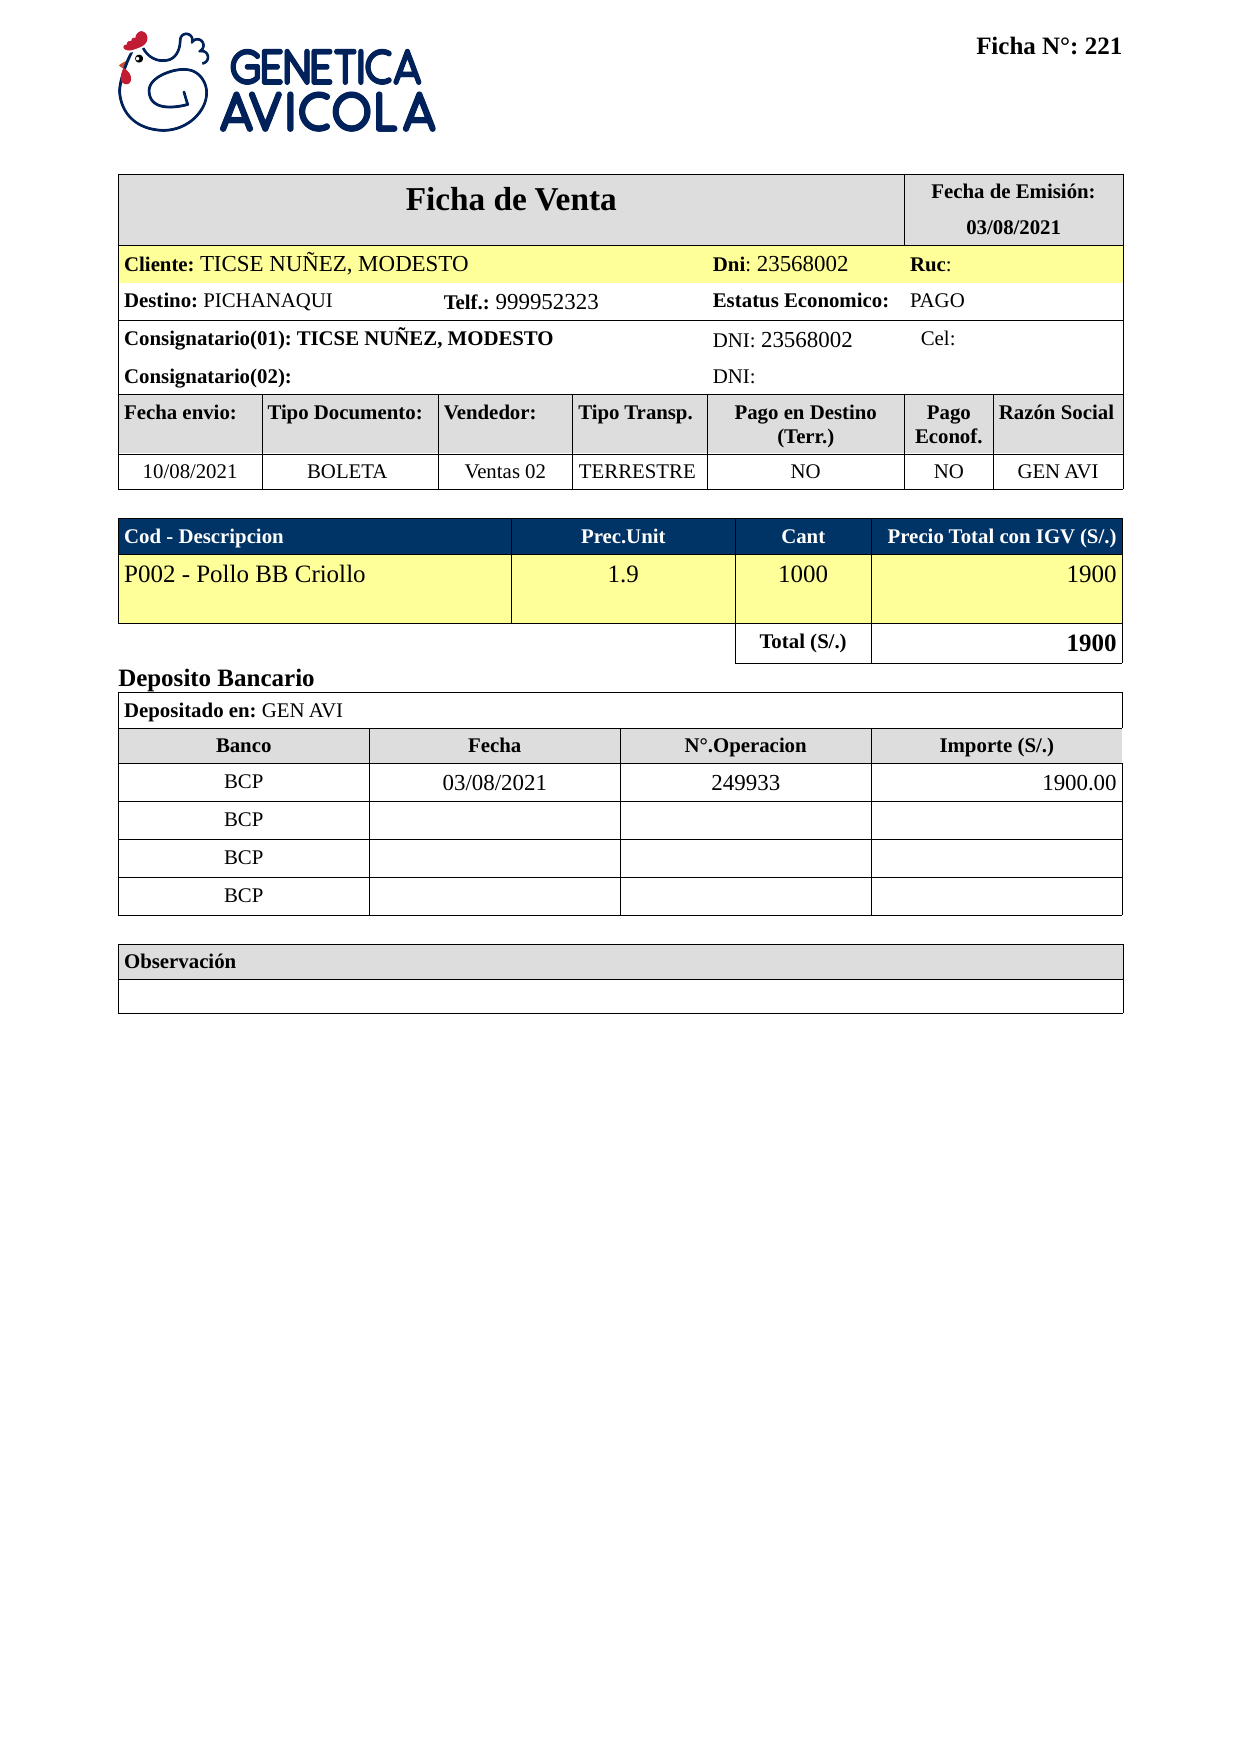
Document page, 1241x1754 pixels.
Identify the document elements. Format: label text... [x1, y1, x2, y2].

table_cell [872, 840, 1122, 877]
table_cell [621, 802, 871, 839]
table_cell Dni: 23568002 [707, 246, 904, 283]
table_cell [118, 624, 511, 663]
table_cell N°.Operacion [621, 729, 871, 763]
table_cell Estatus Economico: [707, 283, 904, 320]
table_cell TERRESTRE [573, 455, 707, 489]
table_cell Razón Social [994, 395, 1123, 453]
table_cell [370, 878, 620, 915]
table_cell Cliente: TICSE NUÑEZ, MODESTO [119, 246, 707, 283]
table_header Cant [736, 519, 871, 554]
table_cell Destino: PICHANAQUI [119, 283, 438, 320]
table_header Depositado en: GEN AVI [119, 693, 1122, 727]
table_header Precio Total con IGV (S/.) [872, 519, 1122, 554]
table_cell Pago Econof. [905, 395, 993, 453]
table_header Ficha de Venta [119, 175, 904, 245]
table_cell Vendedor: [439, 395, 572, 453]
table_cell 03/08/2021 [370, 764, 620, 801]
table_cell Ruc: [904, 246, 1123, 283]
table_cell 1900.00 [872, 764, 1122, 801]
table_cell P002 - Pollo BB Criollo [119, 555, 511, 623]
table_cell Fecha [370, 729, 620, 763]
table_cell BOLETA [263, 455, 438, 489]
table_header Cod - Descripcion [119, 519, 511, 554]
table_cell [370, 840, 620, 877]
table_cell 1.9 [512, 555, 735, 623]
text Deposito Bancario [118, 663, 1122, 692]
table_cell BCP [119, 840, 369, 877]
table_cell DNI: 23568002 [707, 321, 915, 358]
table_cell DNI: [707, 358, 1123, 394]
table_cell Ventas 02 [439, 455, 572, 489]
table_cell [370, 802, 620, 839]
table_cell [119, 980, 1123, 1012]
table_header Fecha de Emisión: [905, 175, 1123, 209]
table_cell [872, 802, 1122, 839]
table_cell BCP [119, 878, 369, 915]
table_cell [872, 878, 1122, 915]
table_cell BCP [119, 764, 369, 801]
table_cell BCP [119, 802, 369, 839]
table_header Prec.Unit [512, 519, 735, 554]
table_cell 1900 [872, 624, 1122, 663]
table_cell Telf.: 999952323 [438, 283, 707, 320]
table_cell Tipo Documento: [263, 395, 438, 453]
table_cell Banco [119, 729, 369, 763]
table_cell 03/08/2021 [905, 209, 1123, 245]
table_cell Pago en Destino (Terr.) [708, 395, 904, 453]
table_cell 10/08/2021 [119, 455, 262, 489]
table_cell [621, 840, 871, 877]
table_header Observación [119, 945, 1123, 979]
table_cell Consignatario(01): TICSE NUÑEZ, MODESTO [119, 321, 707, 358]
table_cell Total (S/.) [736, 624, 871, 663]
table_cell Consignatario(02): [119, 358, 707, 394]
table_cell 1000 [736, 555, 871, 623]
table_cell Cel: [915, 321, 1123, 358]
table_cell GEN AVI [994, 455, 1123, 489]
table_cell [511, 624, 735, 663]
table_cell [621, 878, 871, 915]
table_cell 249933 [621, 764, 871, 801]
table_cell Importe (S/.) [872, 729, 1122, 763]
table_cell NO [905, 455, 993, 489]
table_cell 1900 [872, 555, 1122, 623]
table_cell Fecha envio: [119, 395, 262, 453]
picture [118, 31, 436, 132]
table_cell NO [708, 455, 904, 489]
table_cell Tipo Transp. [573, 395, 707, 453]
table_cell PAGO [904, 283, 1123, 320]
